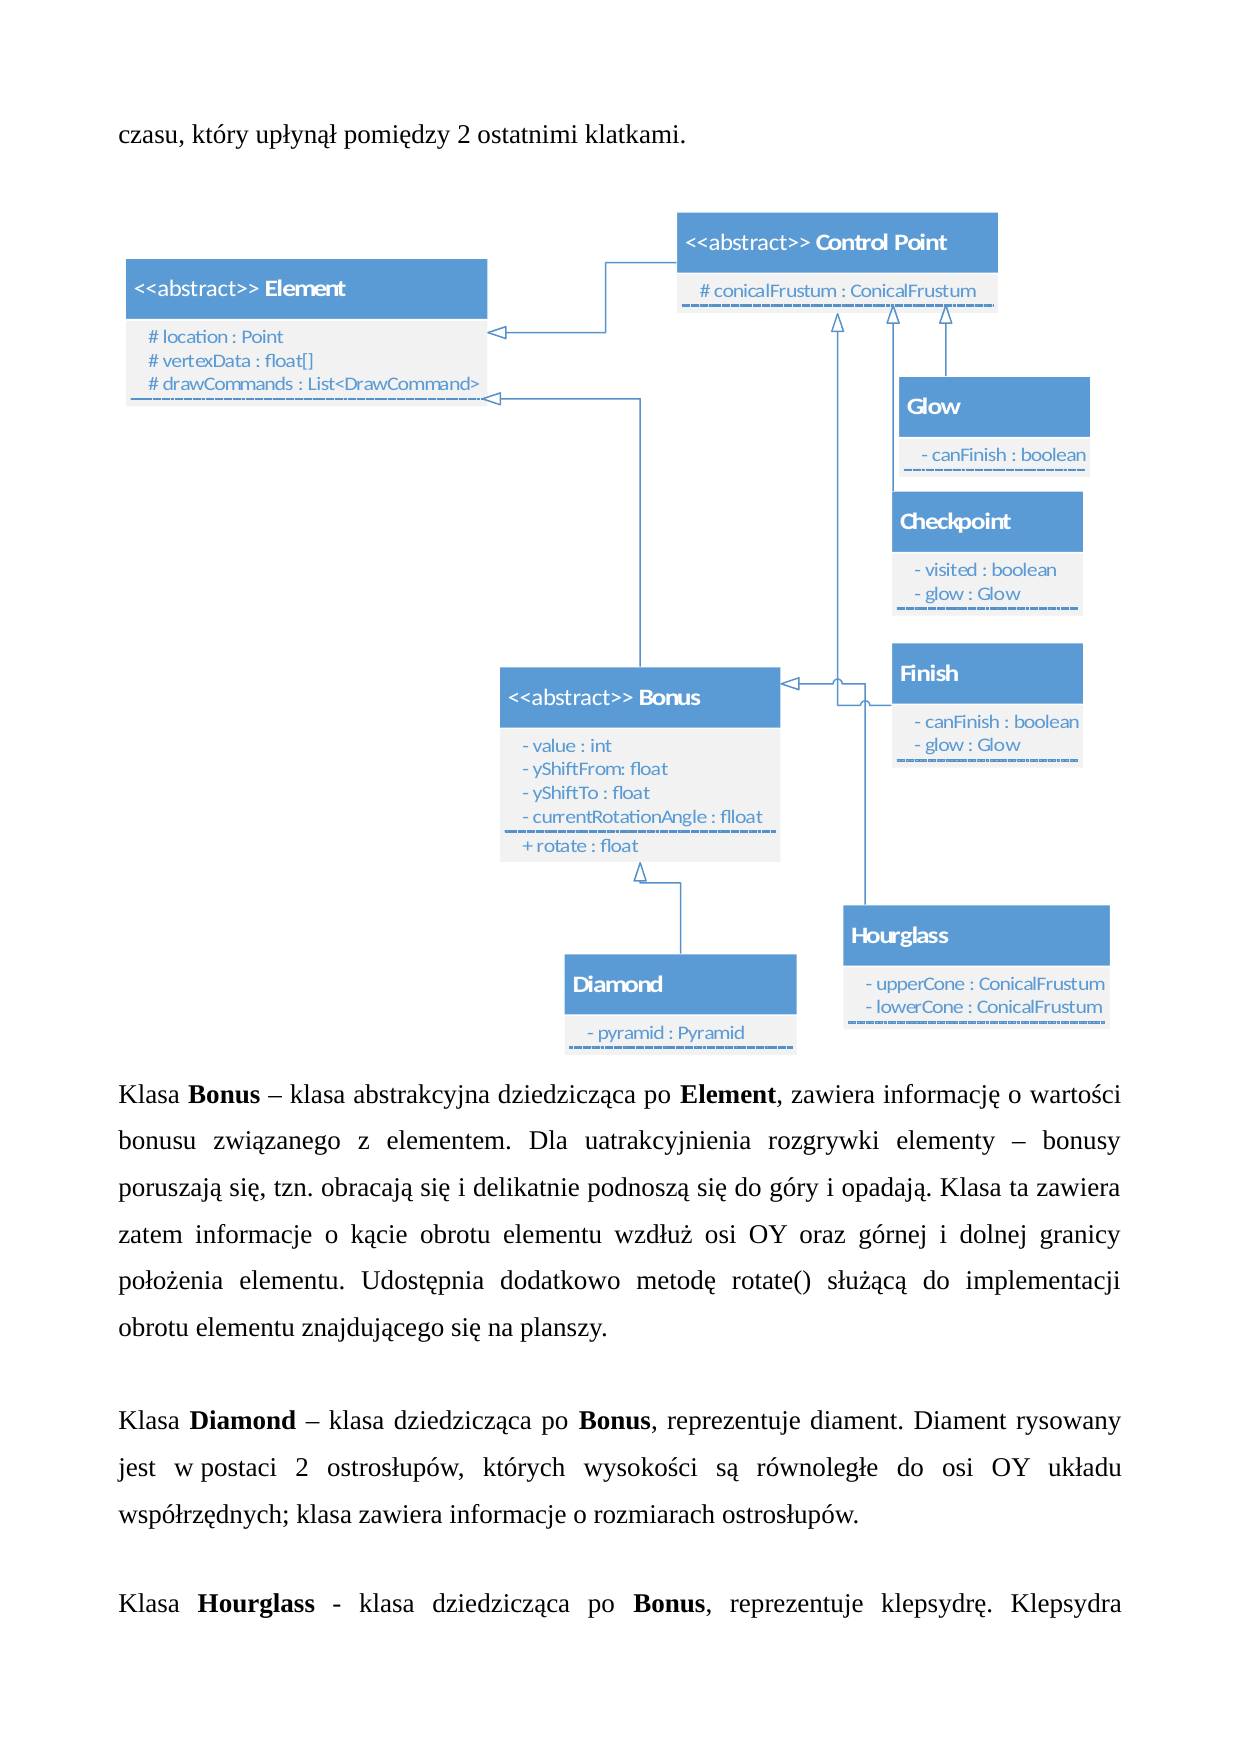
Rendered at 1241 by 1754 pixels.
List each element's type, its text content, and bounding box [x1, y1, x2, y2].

text czasu, który upłynął pomiędzy 2 ostatnimi klatkami. [118, 118, 1122, 149]
text Klasa Hourglass - klasa dziedzicząca po Bonus, reprezentuje klepsydrę. Klepsydra [118, 1588, 1122, 1619]
text Klasa Diamond – klasa dziedzicząca po Bonus, reprezentuje diament. Diament rysowany jest w postaci 2 ostrosłupów, których wysokości są równoległe do osi OY układu współrzędnych; klasa zawiera informacje o rozmiarach ostrosłupów. [118, 1404, 1122, 1529]
text Klasa Bonus – klasa abstrakcyjna dziedzicząca po Element, zawiera informację o wartości bonusu związanego z elementem. Dla uatrakcyjnienia rozgrywki elementy – bonusy poruszają się, tzn. obracają się i delikatnie podnoszą się do góry i opadają. Klasa ta zawiera zatem informacje o kącie obrotu elementu wzdłuż osi OY oraz górnej i dolnej granicy położenia elementu. Udostępnia dodatkowo metodę rotate() służącą do implementacji obrotu elementu znajdującego się na planszy. [118, 208, 1122, 1342]
